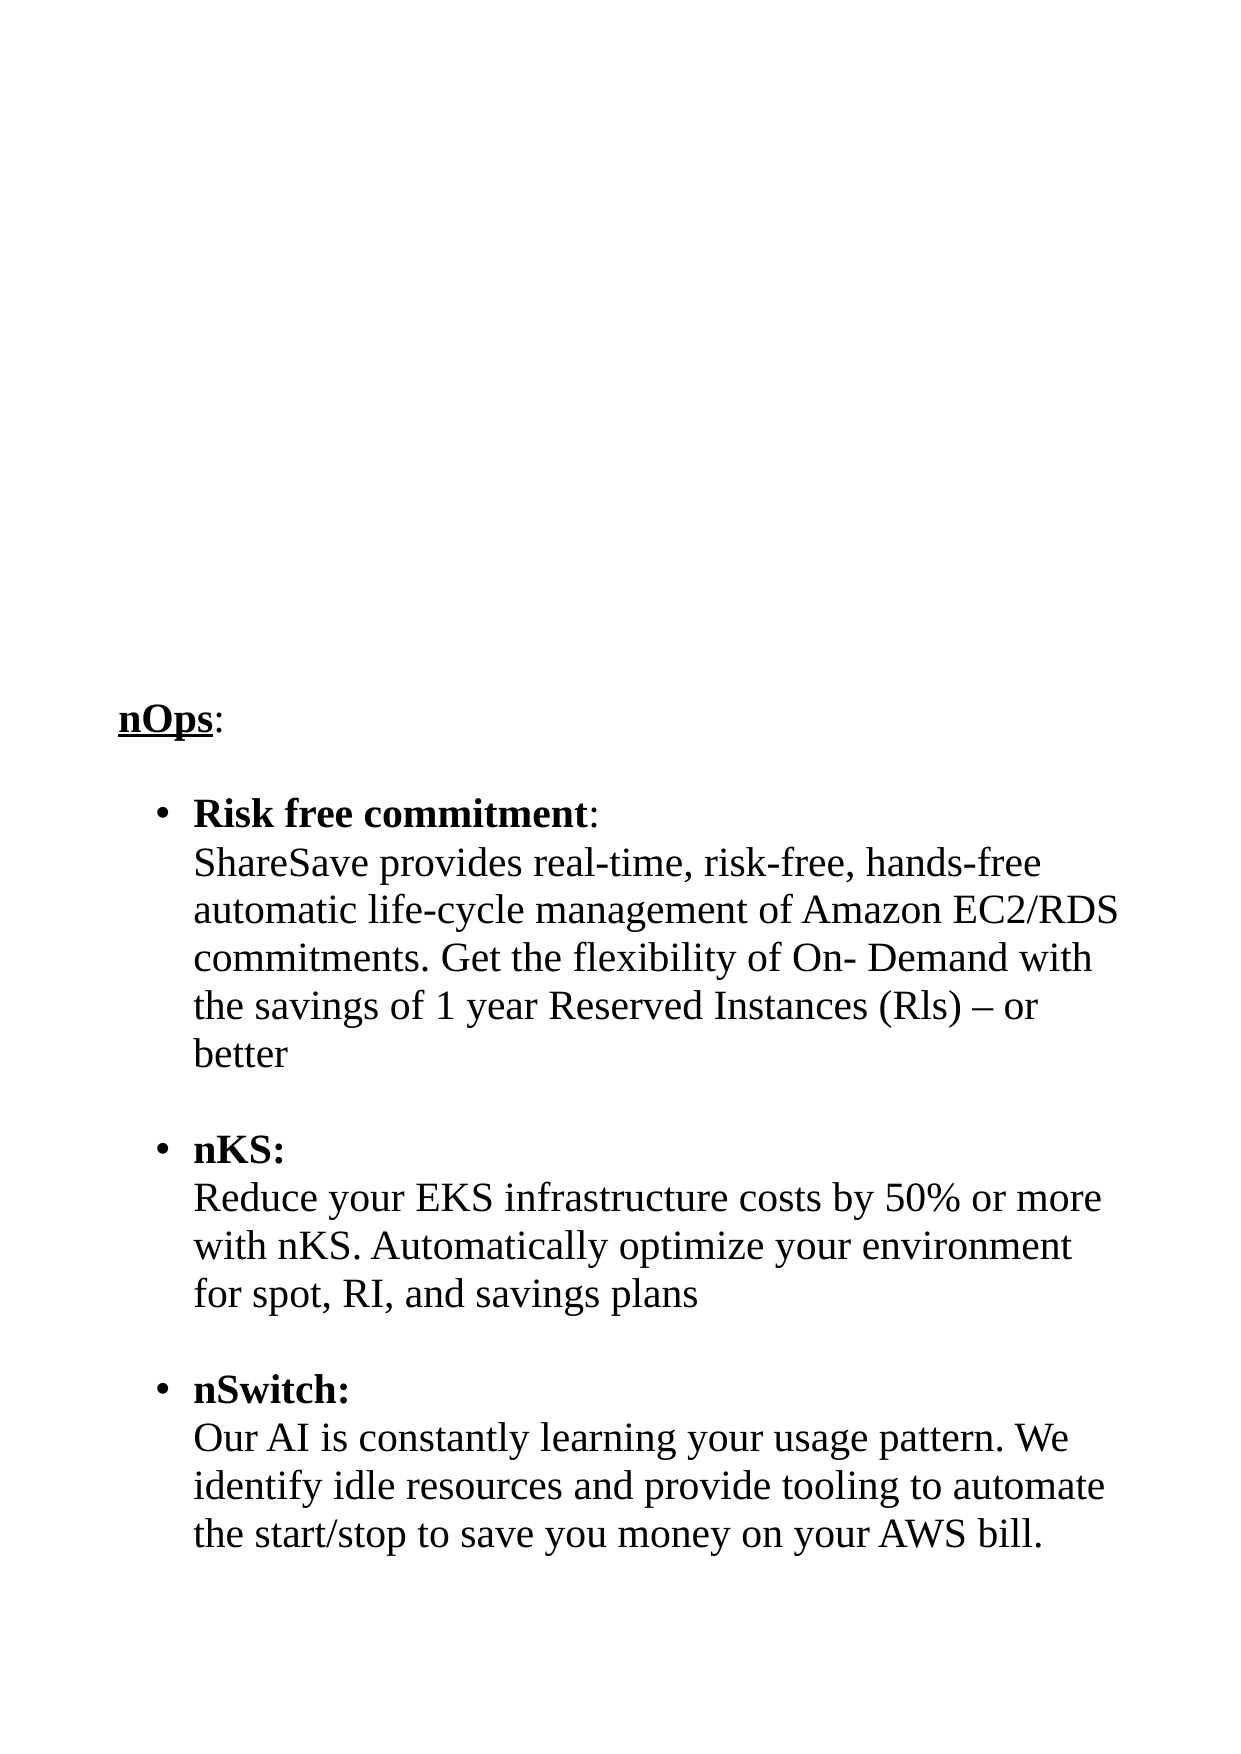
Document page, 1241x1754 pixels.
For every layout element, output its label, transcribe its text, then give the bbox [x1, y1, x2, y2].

text nOps: [118, 693, 1122, 741]
list Our AI is constantly learning your usage pattern. We identify idle resources and provide tooling to automate the start/stop to save you money on your AWS bill. [156, 1412, 1122, 1556]
list nKS: [156, 1124, 1122, 1172]
list nSwitch: [156, 1364, 1122, 1412]
list Risk free commitment: [156, 789, 1122, 837]
list ShareSave provides real-time, risk-free, hands-free automatic life-cycle management of Amazon EC2/RDS commitments. Get the flexibility of On- Demand with the savings of 1 year Reserved Instances (Rls) – or better [156, 837, 1122, 1077]
list Reduce your EKS infrastructure costs by 50% or more with nKS. Automatically optimize your environment for spot, RI, and savings plans [156, 1172, 1122, 1316]
